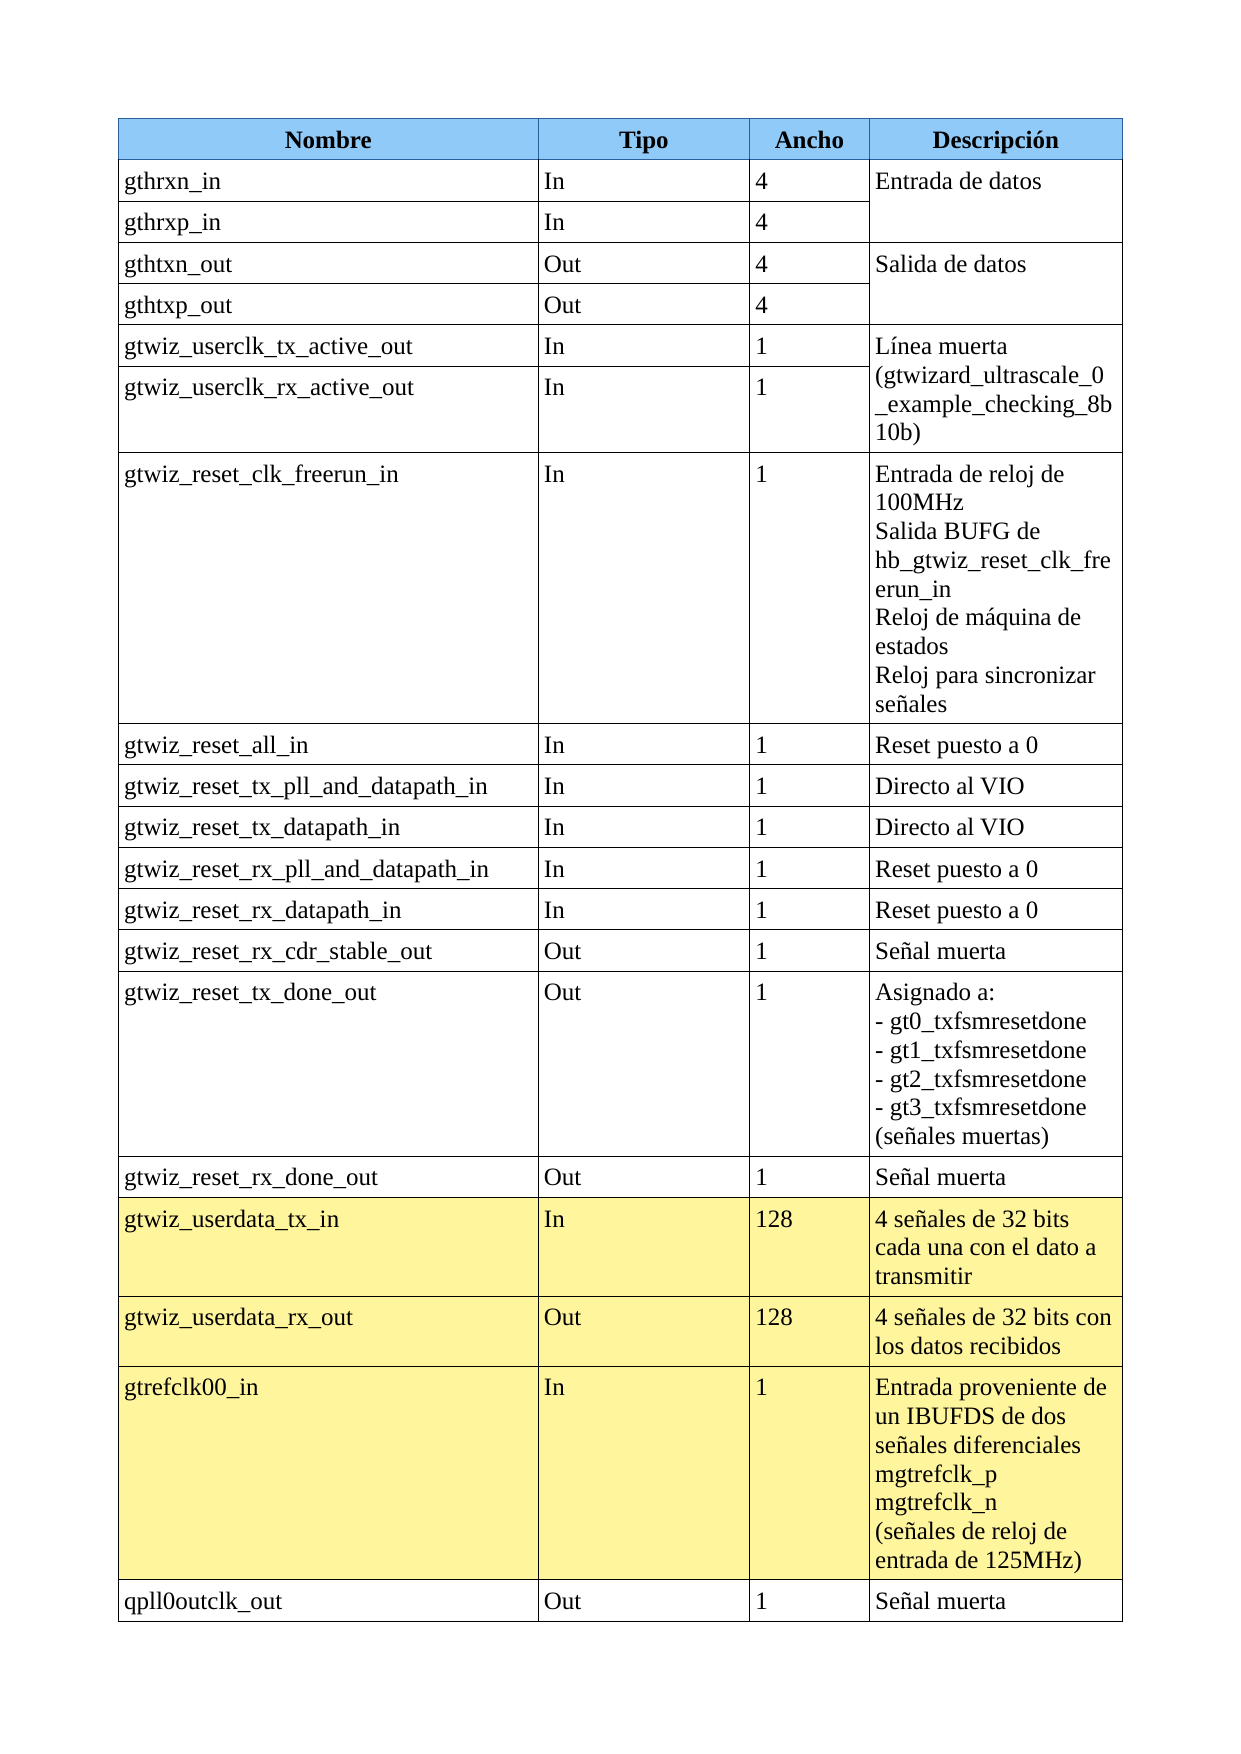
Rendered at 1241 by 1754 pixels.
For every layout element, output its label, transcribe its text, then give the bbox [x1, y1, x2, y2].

table_cell 1 [750, 453, 869, 723]
table_cell 1 [750, 724, 869, 764]
table_cell In [539, 160, 749, 201]
table_cell qpll0outclk_out [119, 1580, 538, 1621]
table_cell Reset puesto a 0 [870, 848, 1122, 888]
table_cell gthtxp_out [119, 284, 538, 324]
table_cell 128 [750, 1297, 869, 1366]
table_cell In [539, 202, 749, 242]
table_cell Entrada proveniente de un IBUFDS de dos señales diferenciales mgtrefclk_p mgtrefclk_n (señales de reloj de entrada de 125MHz) [870, 1367, 1122, 1579]
table_cell 1 [750, 765, 869, 806]
table_cell 4 [750, 243, 869, 283]
table_cell gtwiz_userdata_tx_in [119, 1198, 538, 1296]
table_cell 1 [750, 972, 869, 1156]
table_cell Entrada de datos [870, 160, 1122, 242]
table_cell In [539, 848, 749, 888]
table_cell In [539, 724, 749, 764]
table_cell Out [539, 1157, 749, 1197]
table_cell gtrefclk00_in [119, 1367, 538, 1579]
table_cell gtwiz_userclk_tx_active_out [119, 325, 538, 366]
table_header Tipo [539, 119, 749, 159]
table_cell gtwiz_reset_tx_pll_and_datapath_in [119, 765, 538, 806]
table_cell gtwiz_userdata_rx_out [119, 1297, 538, 1366]
table_cell gtwiz_reset_clk_freerun_in [119, 453, 538, 723]
table_cell Out [539, 1297, 749, 1366]
table_cell 1 [750, 1580, 869, 1621]
table_cell 4 [750, 160, 869, 201]
table_cell In [539, 889, 749, 929]
table_cell Entrada de reloj de 100MHz Salida BUFG de hb_gtwiz_reset_clk_freerun_in Reloj de máquina de estados Reloj para sincronizar señales [870, 453, 1122, 723]
table_cell gtwiz_reset_rx_pll_and_datapath_in [119, 848, 538, 888]
table_cell In [539, 1198, 749, 1296]
table_cell In [539, 765, 749, 806]
table_cell In [539, 367, 749, 452]
table_cell Out [539, 284, 749, 324]
table_cell gtwiz_reset_all_in [119, 724, 538, 764]
table_cell 1 [750, 1367, 869, 1579]
table_cell 4 señales de 32 bits con los datos recibidos [870, 1297, 1122, 1366]
table_cell gthtxn_out [119, 243, 538, 283]
table_cell In [539, 807, 749, 847]
table_cell 1 [750, 848, 869, 888]
table_cell Señal muerta [870, 930, 1122, 971]
table_cell In [539, 325, 749, 366]
table_cell In [539, 1367, 749, 1579]
table_cell 1 [750, 367, 869, 452]
table_cell Out [539, 243, 749, 283]
table_cell Directo al VIO [870, 807, 1122, 847]
table_cell Asignado a: - gt0_txfsmresetdone - gt1_txfsmresetdone - gt2_txfsmresetdone - gt3_txfsmresetdone (señales muertas) [870, 972, 1122, 1156]
table_cell In [539, 453, 749, 723]
table_cell 1 [750, 889, 869, 929]
table_header Descripción [870, 119, 1122, 159]
table_cell gtwiz_reset_rx_done_out [119, 1157, 538, 1197]
table_cell 1 [750, 807, 869, 847]
table_cell gthrxp_in [119, 202, 538, 242]
table_cell gtwiz_reset_tx_datapath_in [119, 807, 538, 847]
table_cell gthrxn_in [119, 160, 538, 201]
table_cell Señal muerta [870, 1157, 1122, 1197]
table_cell Señal muerta [870, 1580, 1122, 1621]
table_cell gtwiz_reset_rx_datapath_in [119, 889, 538, 929]
table_cell Out [539, 972, 749, 1156]
table_cell 1 [750, 930, 869, 971]
table_cell Línea muerta (gtwizard_ultrascale_0_example_checking_8b10b) [870, 325, 1122, 452]
table_cell 1 [750, 1157, 869, 1197]
table_header Nombre [119, 119, 538, 159]
table_cell Out [539, 930, 749, 971]
table_cell Out [539, 1580, 749, 1621]
table_header Ancho [750, 119, 869, 159]
table_cell Salida de datos [870, 243, 1122, 324]
table_cell 4 [750, 202, 869, 242]
table_cell Directo al VIO [870, 765, 1122, 806]
table_cell 4 [750, 284, 869, 324]
table_cell gtwiz_reset_rx_cdr_stable_out [119, 930, 538, 971]
table_cell Reset puesto a 0 [870, 724, 1122, 764]
table_cell gtwiz_reset_tx_done_out [119, 972, 538, 1156]
table_cell Reset puesto a 0 [870, 889, 1122, 929]
table_cell 128 [750, 1198, 869, 1296]
table_cell 1 [750, 325, 869, 366]
table_cell 4 señales de 32 bits cada una con el dato a transmitir [870, 1198, 1122, 1296]
table_cell gtwiz_userclk_rx_active_out [119, 367, 538, 452]
